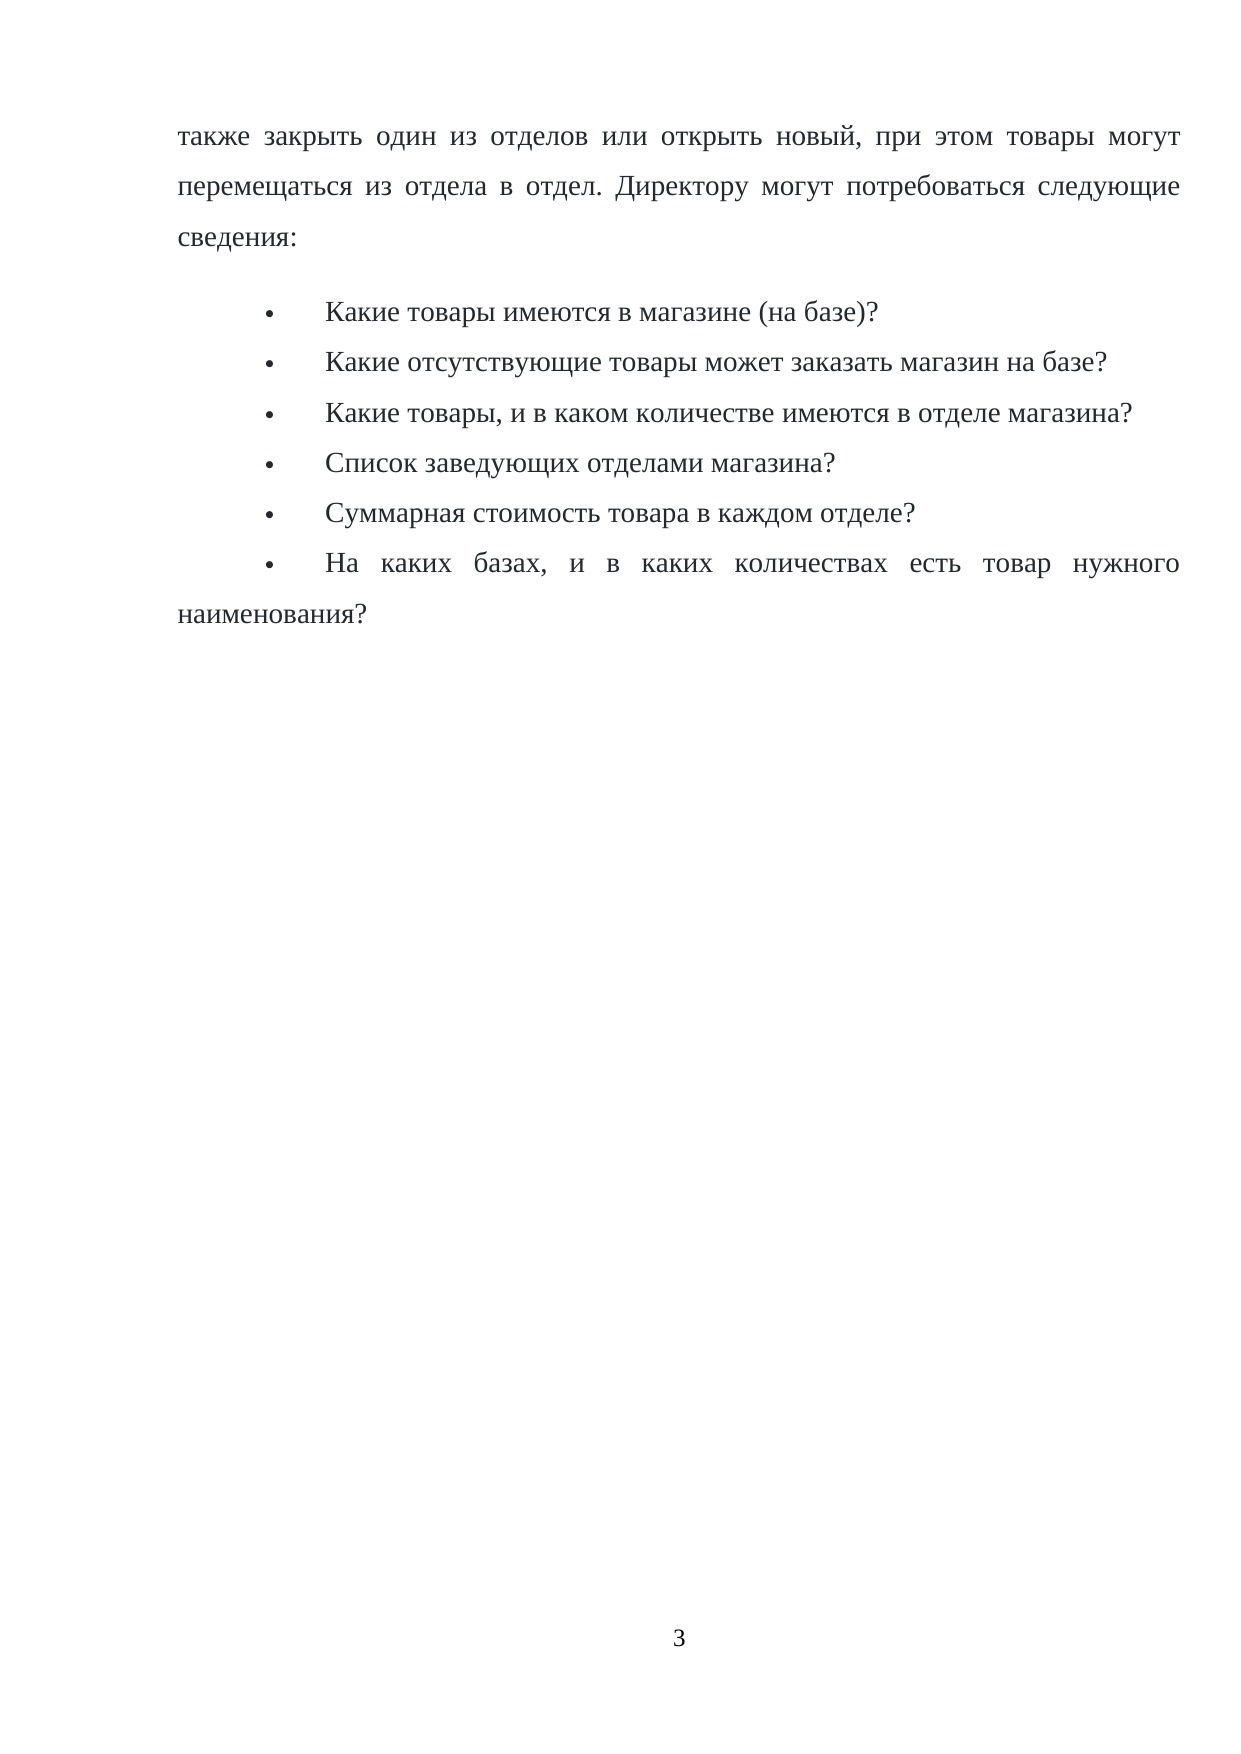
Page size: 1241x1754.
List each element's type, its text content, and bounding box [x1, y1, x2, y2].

text также закрыть один из отделов или открыть новый, при этом товары могут перемещаться из отдела в отдел. Директору могут потребоваться следующие сведения: [177, 118, 1181, 252]
list Какие товары, и в каком количестве имеются в отделе магазина? [177, 395, 1181, 428]
list На каких базах, и в каких количествах есть товар нужного наименования? [177, 546, 1181, 629]
list Суммарная стоимость товара в каждом отделе? [177, 495, 1181, 529]
list Список заведующих отделами магазина? [177, 445, 1181, 478]
list Какие отсутствующие товары может заказать магазин на базе? [177, 344, 1181, 378]
list Какие товары имеются в магазине (на базе)? [177, 294, 1181, 328]
